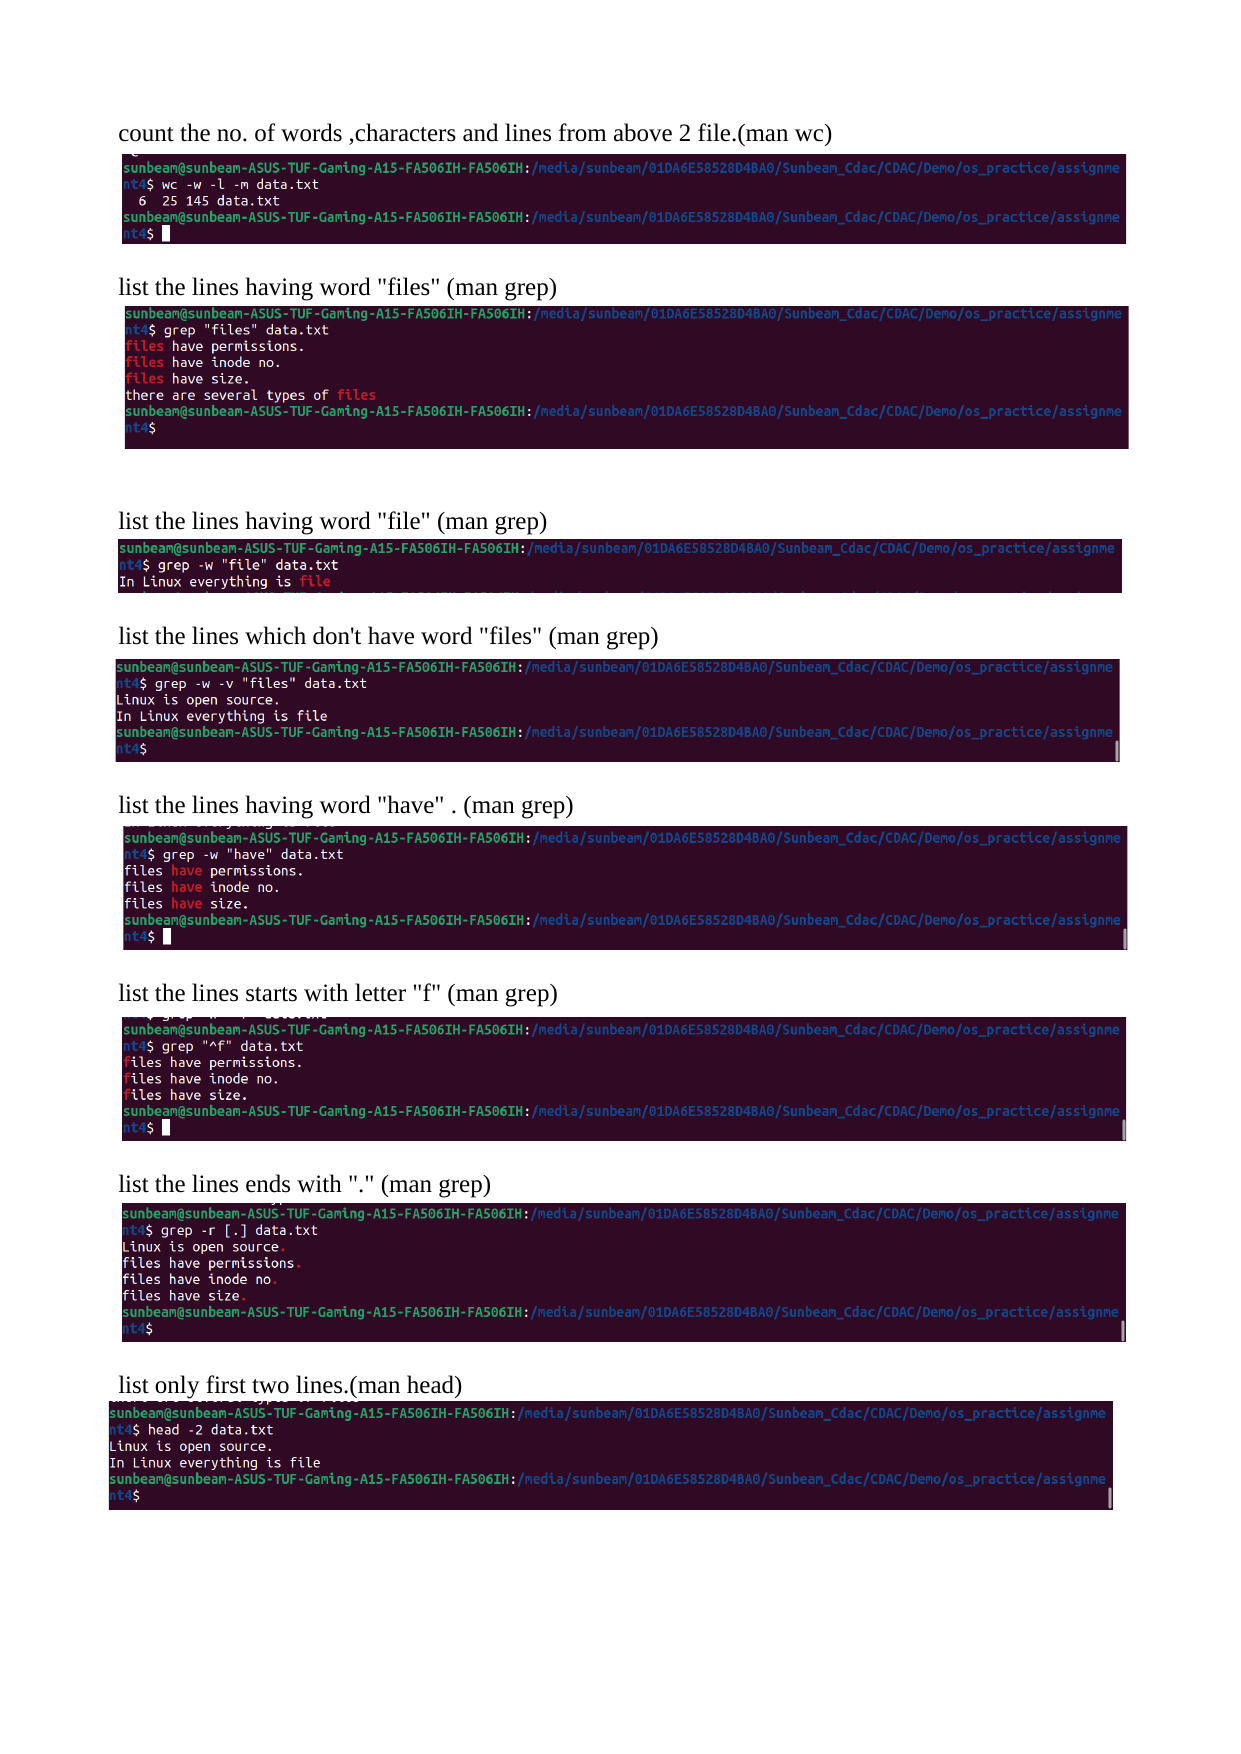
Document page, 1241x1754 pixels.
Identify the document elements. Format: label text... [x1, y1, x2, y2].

text list the lines which don't have word "files" (man grep) [118, 621, 1122, 650]
picture [122, 1017, 1127, 1141]
picture [122, 1203, 1126, 1342]
text count the no. of words ,characters and lines from above 2 file.(man wc) [118, 118, 1122, 147]
picture [115, 659, 1120, 762]
picture [123, 826, 1128, 950]
picture [118, 539, 1122, 593]
picture [122, 154, 1127, 244]
text list only first two lines.(man head) [118, 1370, 1122, 1399]
picture [124, 306, 1129, 449]
text list the lines starts with letter "f" (man grep) [118, 978, 1122, 1007]
text list the lines having word "file" (man grep) [118, 506, 1122, 534]
text list the lines having word "files" (man grep) [118, 272, 1122, 301]
text list the lines having word "have" . (man grep) [118, 790, 1122, 819]
text list the lines ends with "." (man grep) [118, 1169, 1122, 1198]
picture [108, 1401, 1113, 1510]
